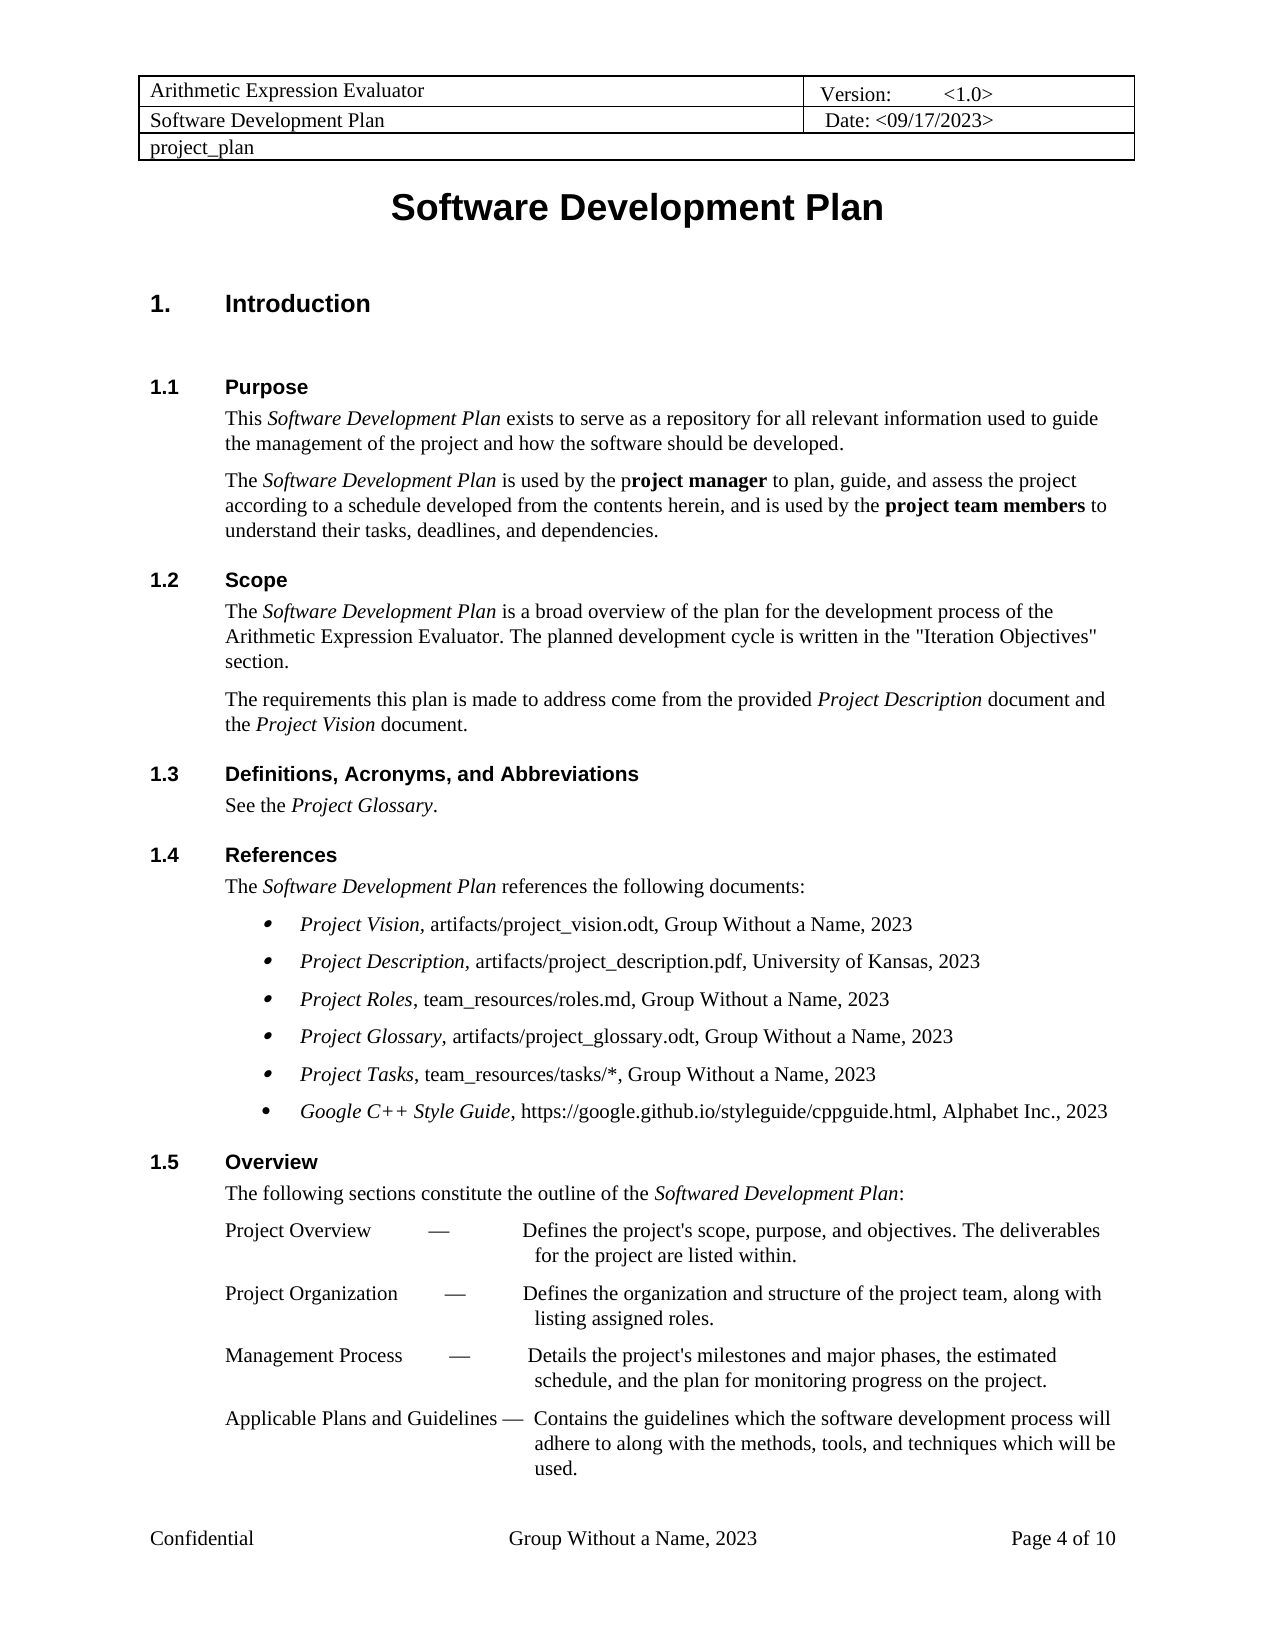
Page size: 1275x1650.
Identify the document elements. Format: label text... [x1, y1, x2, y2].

list Project Tasks, team_resources/tasks/*, Group Without a Name, 2023 [262, 1061, 1125, 1086]
text The following sections constitute the outline of the Softwared Development Plan: [225, 1180, 1125, 1205]
subtitle Overview [150, 1148, 1125, 1173]
list Project Glossary, artifacts/project_glossary.odt, Group Without a Name, 2023 [262, 1023, 1125, 1048]
list Project Description, artifacts/project_description.pdf, University of Kansas, 2023 [262, 948, 1125, 973]
list Google C++ Style Guide, https://google.github.io/styleguide/cppguide.html, Alphabet Inc., 2023 [262, 1098, 1125, 1123]
text Project Organization — Defines the organization and structure of the project team, along with listing assigned roles. [225, 1280, 1125, 1330]
subtitle References [150, 842, 1125, 867]
list Project Vision, artifacts/project_vision.odt, Group Without a Name, 2023 [262, 911, 1125, 936]
text Project Overview — Defines the project's scope, purpose, and objectives. The deliverables for the project are listed within. [225, 1217, 1125, 1267]
text Applicable Plans and Guidelines — Contains the guidelines which the software development process will adhere to along with the methods, tools, and techniques which will be used. [225, 1405, 1125, 1480]
subtitle Purpose [150, 373, 1125, 398]
text See the Project Glossary. [225, 792, 1125, 817]
text The Software Development Plan is a broad overview of the plan for the development process of the Arithmetic Expression Evaluator. The planned development cycle is written in the "Iteration Objectives" section. [225, 598, 1125, 673]
subtitle Software Development Plan [150, 185, 1125, 228]
subtitle Introduction [150, 288, 1125, 317]
subtitle Definitions, Acronyms, and Abbreviations [150, 761, 1125, 786]
text The Software Development Plan is used by the project manager to plan, guide, and assess the project according to a schedule developed from the contents herein, and is used by the project team members to understand their tasks, deadlines, and dependencies. [225, 467, 1125, 542]
subtitle Scope [150, 567, 1125, 592]
text This Software Development Plan exists to serve as a repository for all relevant information used to guide the management of the project and how the software should be developed. [225, 405, 1125, 455]
text The requirements this plan is made to address come from the provided Project Description document and the Project Vision document. [225, 686, 1125, 736]
text Management Process — Details the project's milestones and major phases, the estimated schedule, and the plan for monitoring progress on the project. [225, 1342, 1125, 1392]
list Project Roles, team_resources/roles.md, Group Without a Name, 2023 [262, 986, 1125, 1011]
text The Software Development Plan references the following documents: [150, 873, 1125, 898]
